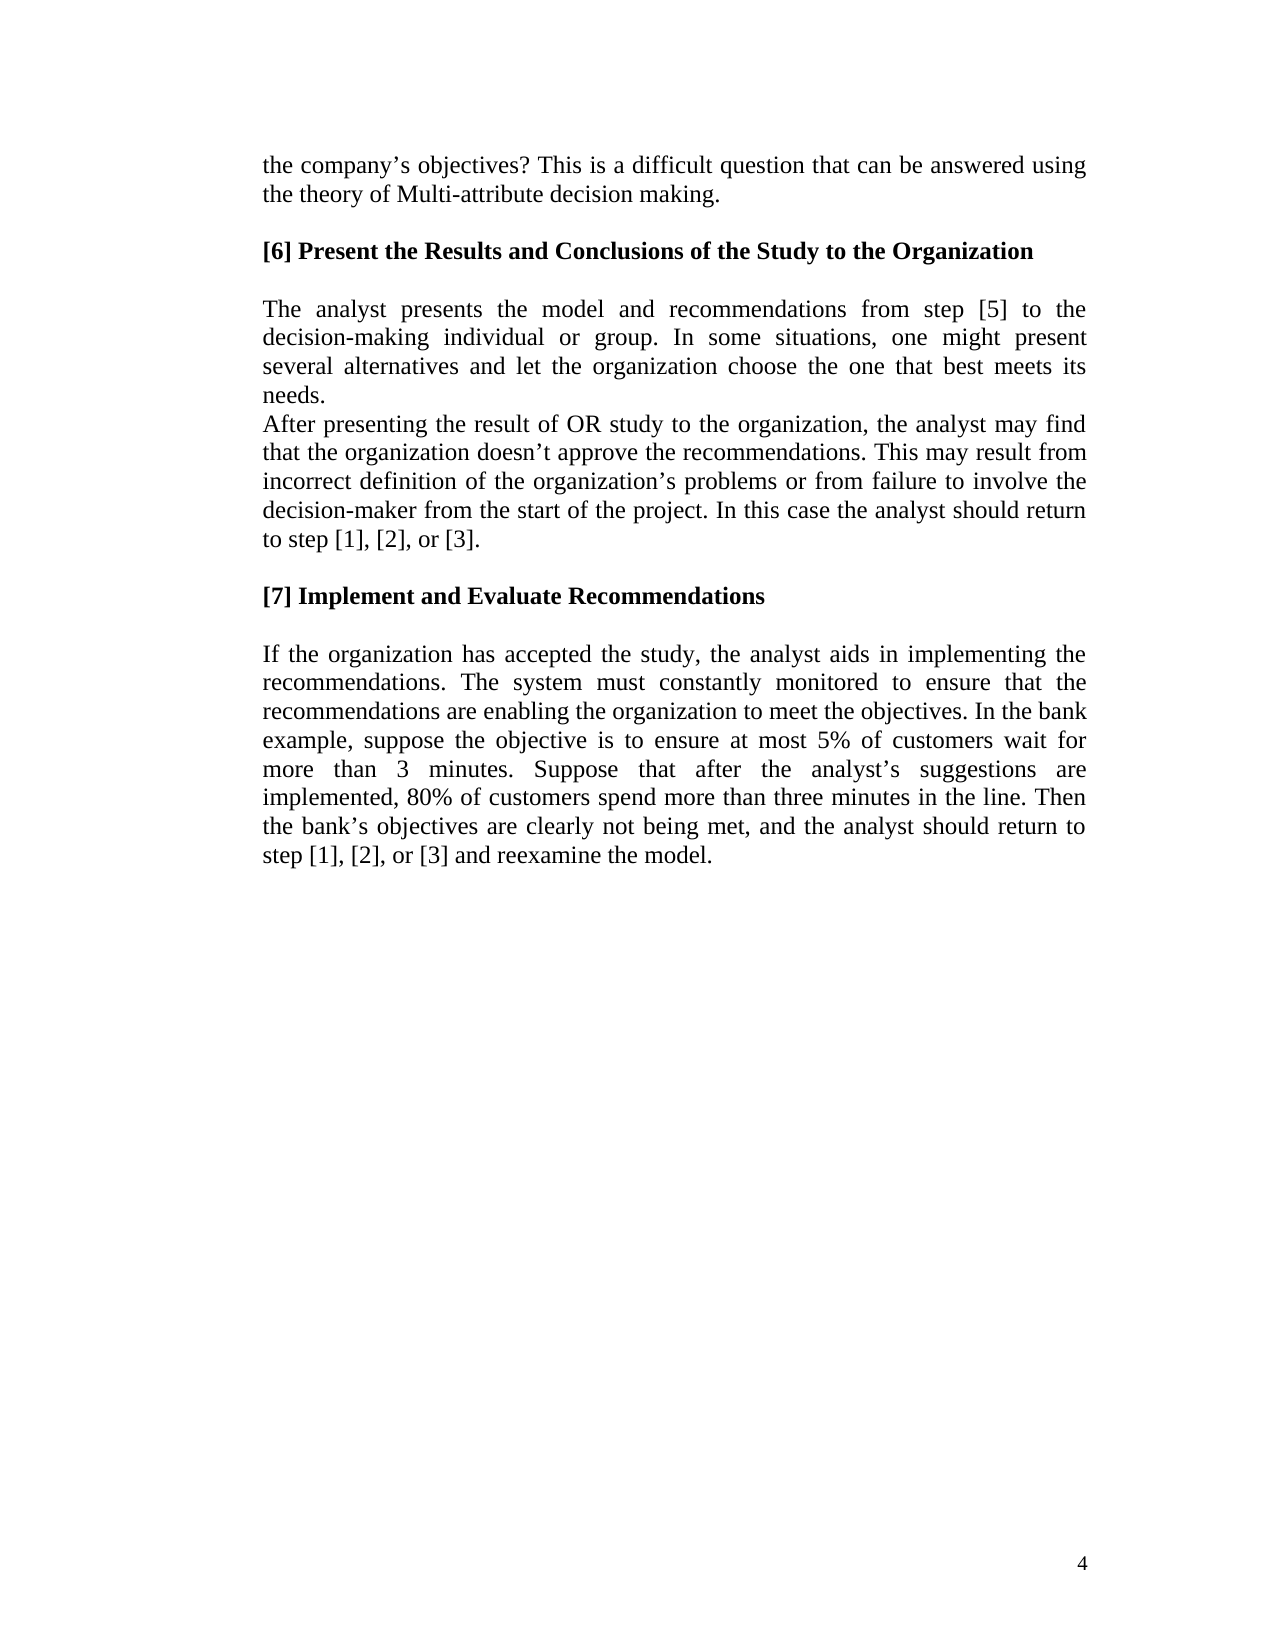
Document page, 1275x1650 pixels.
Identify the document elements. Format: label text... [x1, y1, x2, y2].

text After presenting the result of OR study to the organization, the analyst may find that the organization doesn’t approve the recommendations. This may result from incorrect definition of the organization’s problems or from failure to involve the decision-maker from the start of the project. In this case the analyst should return to step [1], [2], or [3]. [262, 409, 1087, 552]
text [7] Implement and Evaluate Recommendations [262, 581, 1022, 610]
text [6] Present the Results and Conclusions of the Study to the Organization [262, 236, 1087, 265]
text The analyst presents the model and recommendations from step [5] to the decision-making individual or group. In some situations, one might present several alternatives and let the organization choose the one that best meets its needs. [262, 294, 1087, 409]
text If the organization has accepted the study, the analyst aids in implementing the recommendations. The system must constantly monitored to ensure that the recommendations are enabling the organization to meet the objectives. In the bank example, suppose the objective is to ensure at most 5% of customers wait for more than 3 minutes. Suppose that after the analyst’s suggestions are implemented, 80% of customers spend more than three minutes in the line. Then the bank’s objectives are clearly not being met, and the analyst should return to step [1], [2], or [3] and reexamine the model. [262, 639, 1087, 869]
text the company’s objectives? This is a difficult question that can be answered using the theory of Multi-attribute decision making. [262, 150, 1087, 207]
